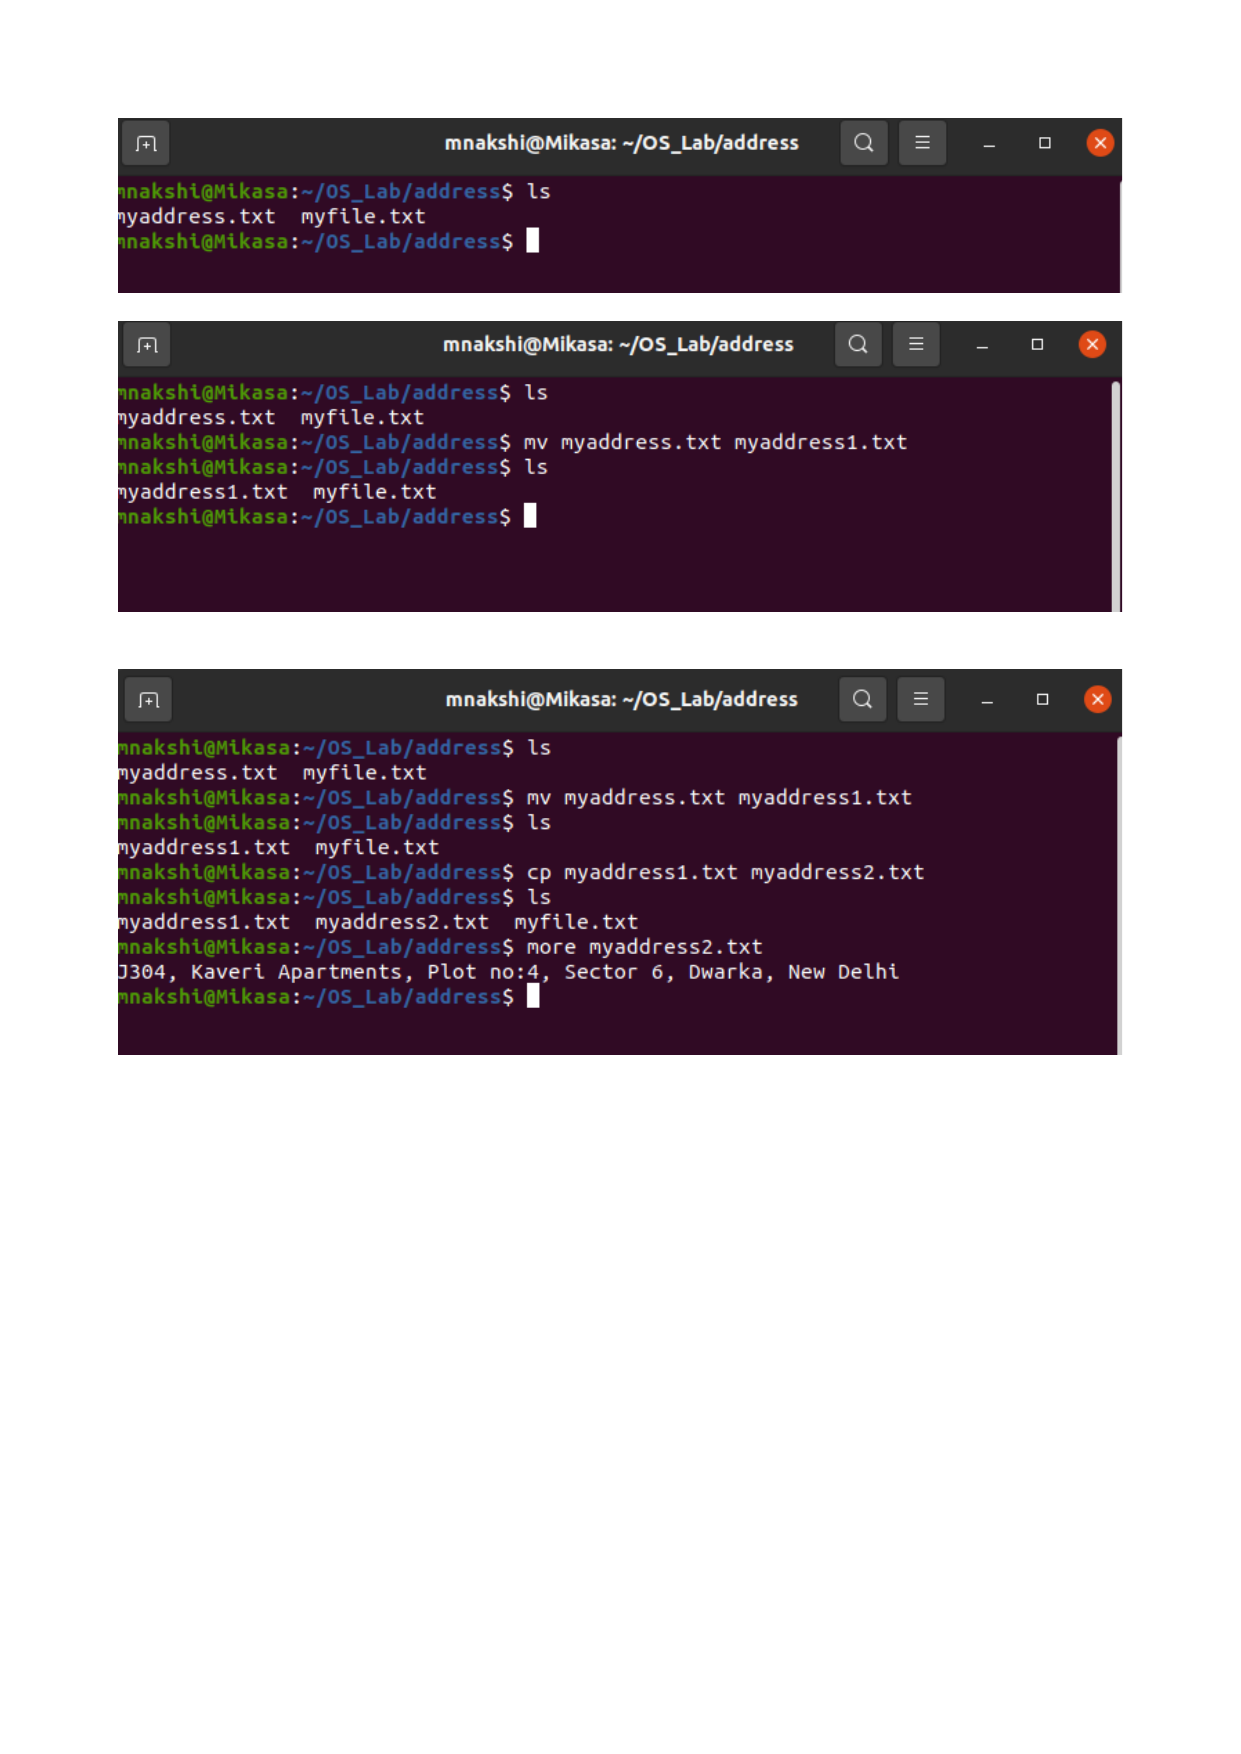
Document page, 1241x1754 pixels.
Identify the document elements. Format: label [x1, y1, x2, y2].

picture [118, 669, 1123, 1055]
picture [118, 321, 1123, 612]
picture [118, 118, 1123, 293]
